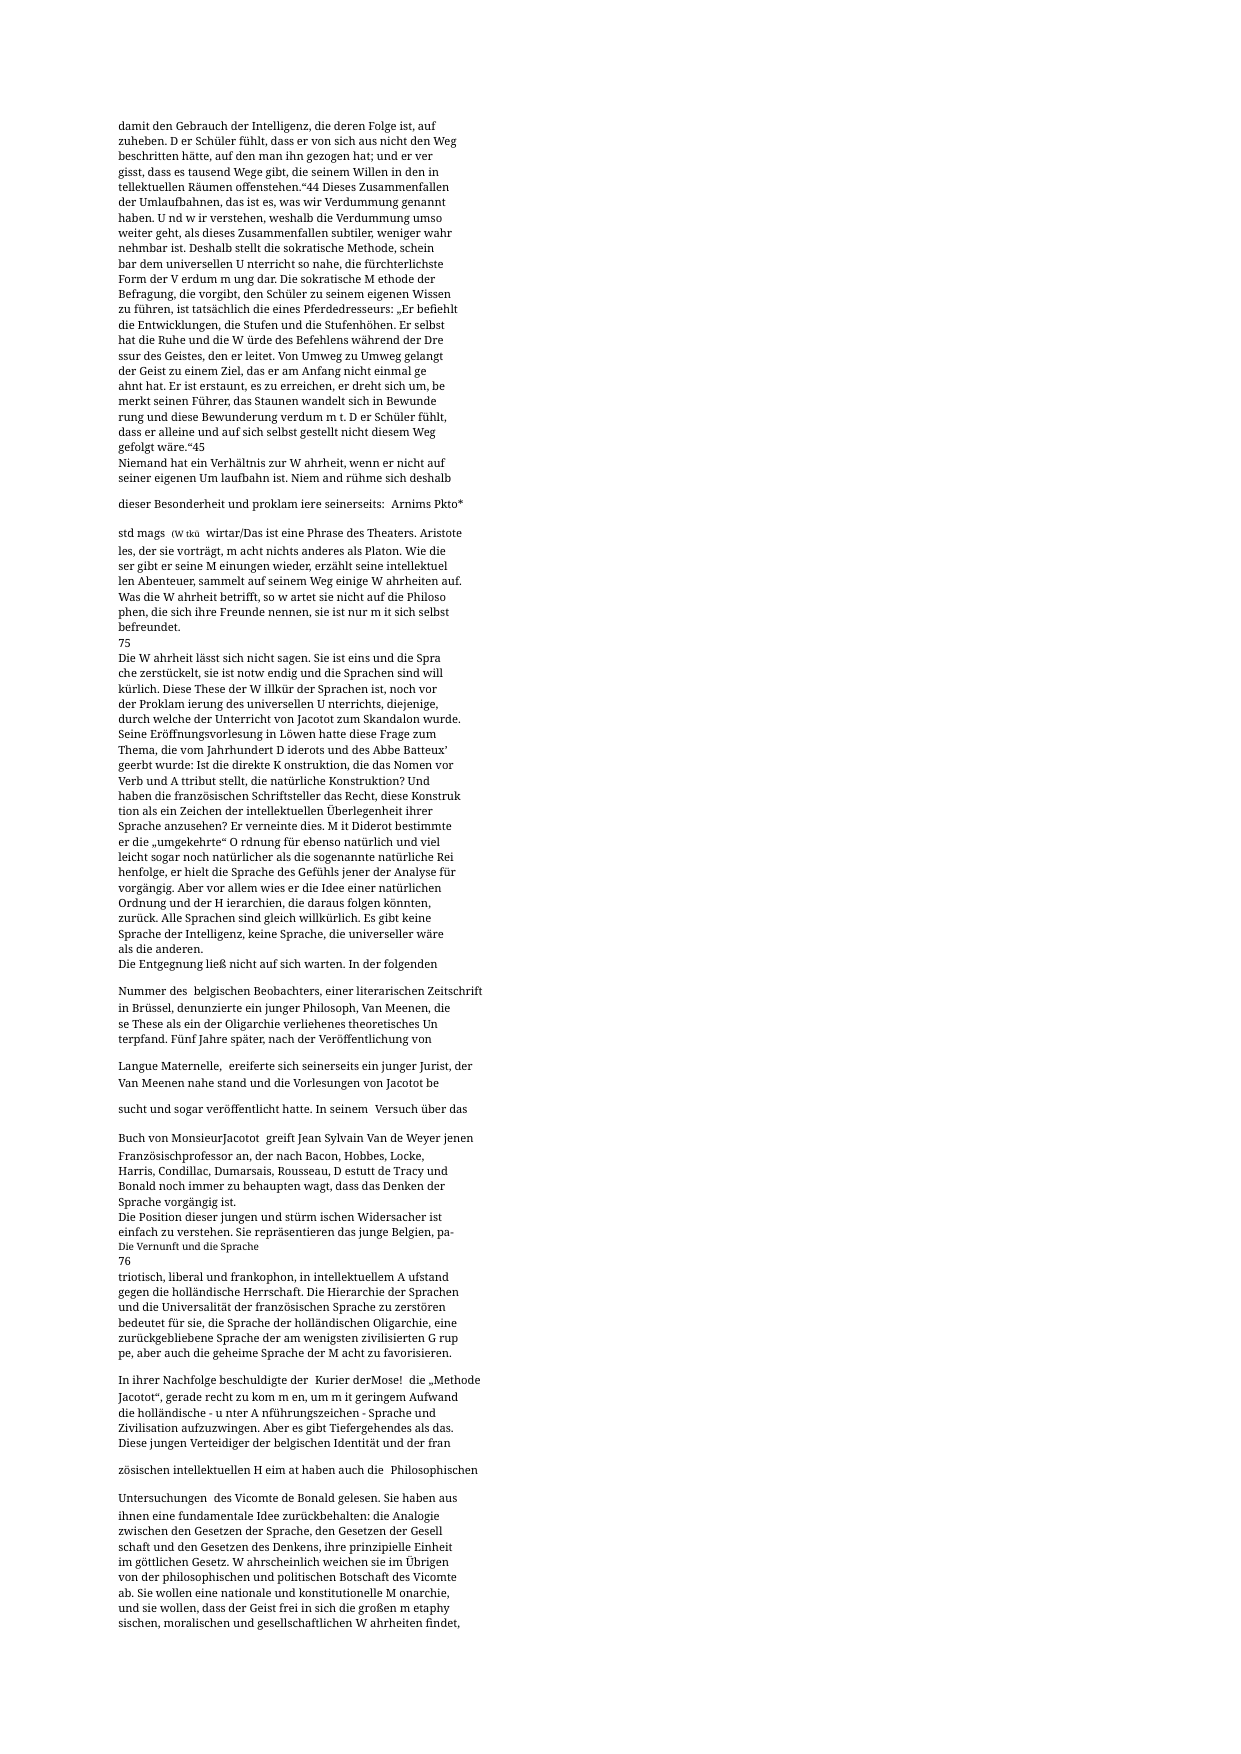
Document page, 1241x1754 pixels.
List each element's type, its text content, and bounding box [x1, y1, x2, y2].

text triotisch, liberal und frankophon, in intellektuellem A ufstand gegen die holländische Herrschaft. Die Hierarchie der Sprachen und die Universalität der französischen Sprache zu zerstören bedeutet für sie, die Sprache der holländischen Oligarchie, eine zurückgebliebene Sprache der am wenigsten zivilisierten G rup pe, aber auch die geheime Sprache der M acht zu favorisieren. In ihrer Nachfolge beschuldigte der Kurier derMose! die „Methode Jacotot“, gerade recht zu kom m en, um m it geringem Aufwand die holländische - u nter A nführungszeichen - Sprache und Zivilisation aufzuzwingen. Aber es gibt Tiefergehendes als das. Diese jungen Verteidiger der belgischen Identität und der fran zösischen intellektuellen H eim at haben auch die Philosophischen Untersuchungen des Vicomte de Bonald gelesen. Sie haben aus ihnen eine fundamentale Idee zurückbehalten: die Analogie zwischen den Gesetzen der Sprache, den Gesetzen der Gesell schaft und den Gesetzen des Denkens, ihre prinzipielle Einheit im göttlichen Gesetz. W ahrscheinlich weichen sie im Übrigen von der philosophischen und politischen Botschaft des Vicomte ab. Sie wollen eine nationale und konstitutionelle M onarchie, und sie wollen, dass der Geist frei in sich die großen m etaphy sischen, moralischen und gesellschaftlichen W ahrheiten findet, [118, 1269, 1122, 1631]
text Die W ahrheit lässt sich nicht sagen. Sie ist eins und die Spra che zerstückelt, sie ist notw endig und die Sprachen sind will kürlich. Diese These der W illkür der Sprachen ist, noch vor der Proklam ierung des universellen U nterrichts, diejenige, durch welche der Unterricht von Jacotot zum Skandalon wurde. Seine Eröffnungsvorlesung in Löwen hatte diese Frage zum Thema, die vom Jahrhundert D iderots und des Abbe Batteux’ geerbt wurde: Ist die direkte K onstruktion, die das Nomen vor Verb und A ttribut stellt, die natürliche Konstruktion? Und haben die französischen Schriftsteller das Recht, diese Konstruk tion als ein Zeichen der intellektuellen Überlegenheit ihrer Sprache anzusehen? Er verneinte dies. M it Diderot bestimmte er die „umgekehrte“ O rdnung für ebenso natürlich und viel leicht sogar noch natürlicher als die sogenannte natürliche Rei henfolge, er hielt die Sprache des Gefühls jener der Analyse für vorgängig. Aber vor allem wies er die Idee einer natürlichen Ordnung und der H ierarchien, die daraus folgen könnten, zurück. Alle Sprachen sind gleich willkürlich. Es gibt keine Sprache der Intelligenz, keine Sprache, die universeller wäre als die anderen. Die Entgegnung ließ nicht auf sich warten. In der folgenden Nummer des belgischen Beobachters, einer literarischen Zeitschrift in Brüssel, denunzierte ein junger Philosoph, Van Meenen, die se These als ein der Oligarchie verliehenes theoretisches Un terpfand. Fünf Jahre später, nach der Veröffentlichung von Langue Maternelle, ereiferte sich seinerseits ein junger Jurist, der Van Meenen nahe stand und die Vorlesungen von Jacotot be sucht und sogar veröffentlicht hatte. In seinem Versuch über das Buch von MonsieurJacotot greift Jean Sylvain Van de Weyer jenen Französischprofessor an, der nach Bacon, Hobbes, Locke, Harris, Condillac, Dumarsais, Rousseau, D estutt de Tracy und Bonald noch immer zu behaupten wagt, dass das Denken der Sprache vorgängig ist. Die Position dieser jungen und stürm ischen Widersacher ist einfach zu verstehen. Sie repräsentieren das junge Belgien, pa- Die Vernunft und die Sprache 76 [118, 650, 1122, 1269]
text damit den Gebrauch der Intelligenz, die deren Folge ist, auf zuheben. D er Schüler fühlt, dass er von sich aus nicht den Weg beschritten hätte, auf den man ihn gezogen hat; und er ver gisst, dass es tausend Wege gibt, die seinem Willen in den in tellektuellen Räumen offenstehen.“44 Dieses Zusammenfallen der Umlaufbahnen, das ist es, was wir Verdummung genannt haben. U nd w ir verstehen, weshalb die Verdummung umso weiter geht, als dieses Zusammenfallen subtiler, weniger wahr nehmbar ist. Deshalb stellt die sokratische Methode, schein bar dem universellen U nterricht so nahe, die fürchterlichste Form der V erdum m ung dar. Die sokratische M ethode der Befragung, die vorgibt, den Schüler zu seinem eigenen Wissen zu führen, ist tatsächlich die eines Pferdedresseurs: „Er befiehlt die Entwicklungen, die Stufen und die Stufenhöhen. Er selbst hat die Ruhe und die W ürde des Befehlens während der Dre ssur des Geistes, den er leitet. Von Umweg zu Umweg gelangt der Geist zu einem Ziel, das er am Anfang nicht einmal ge ahnt hat. Er ist erstaunt, es zu erreichen, er dreht sich um, be merkt seinen Führer, das Staunen wandelt sich in Bewunde rung und diese Bewunderung verdum m t. D er Schüler fühlt, dass er alleine und auf sich selbst gestellt nicht diesem Weg gefolgt wäre.“45 Niemand hat ein Verhältnis zur W ahrheit, wenn er nicht auf seiner eigenen Um laufbahn ist. Niem and rühme sich deshalb dieser Besonderheit und proklam iere seinerseits: Arnims Pkto* std mags (W tkü wirtar/Das ist eine Phrase des Theaters. Aristote les, der sie vorträgt, m acht nichts anderes als Platon. Wie die ser gibt er seine M einungen wieder, erzählt seine intellektuel len Abenteuer, sammelt auf seinem Weg einige W ahrheiten auf. Was die W ahrheit betrifft, so w artet sie nicht auf die Philoso phen, die sich ihre Freunde nennen, sie ist nur m it sich selbst befreundet. 75 [118, 118, 1122, 650]
